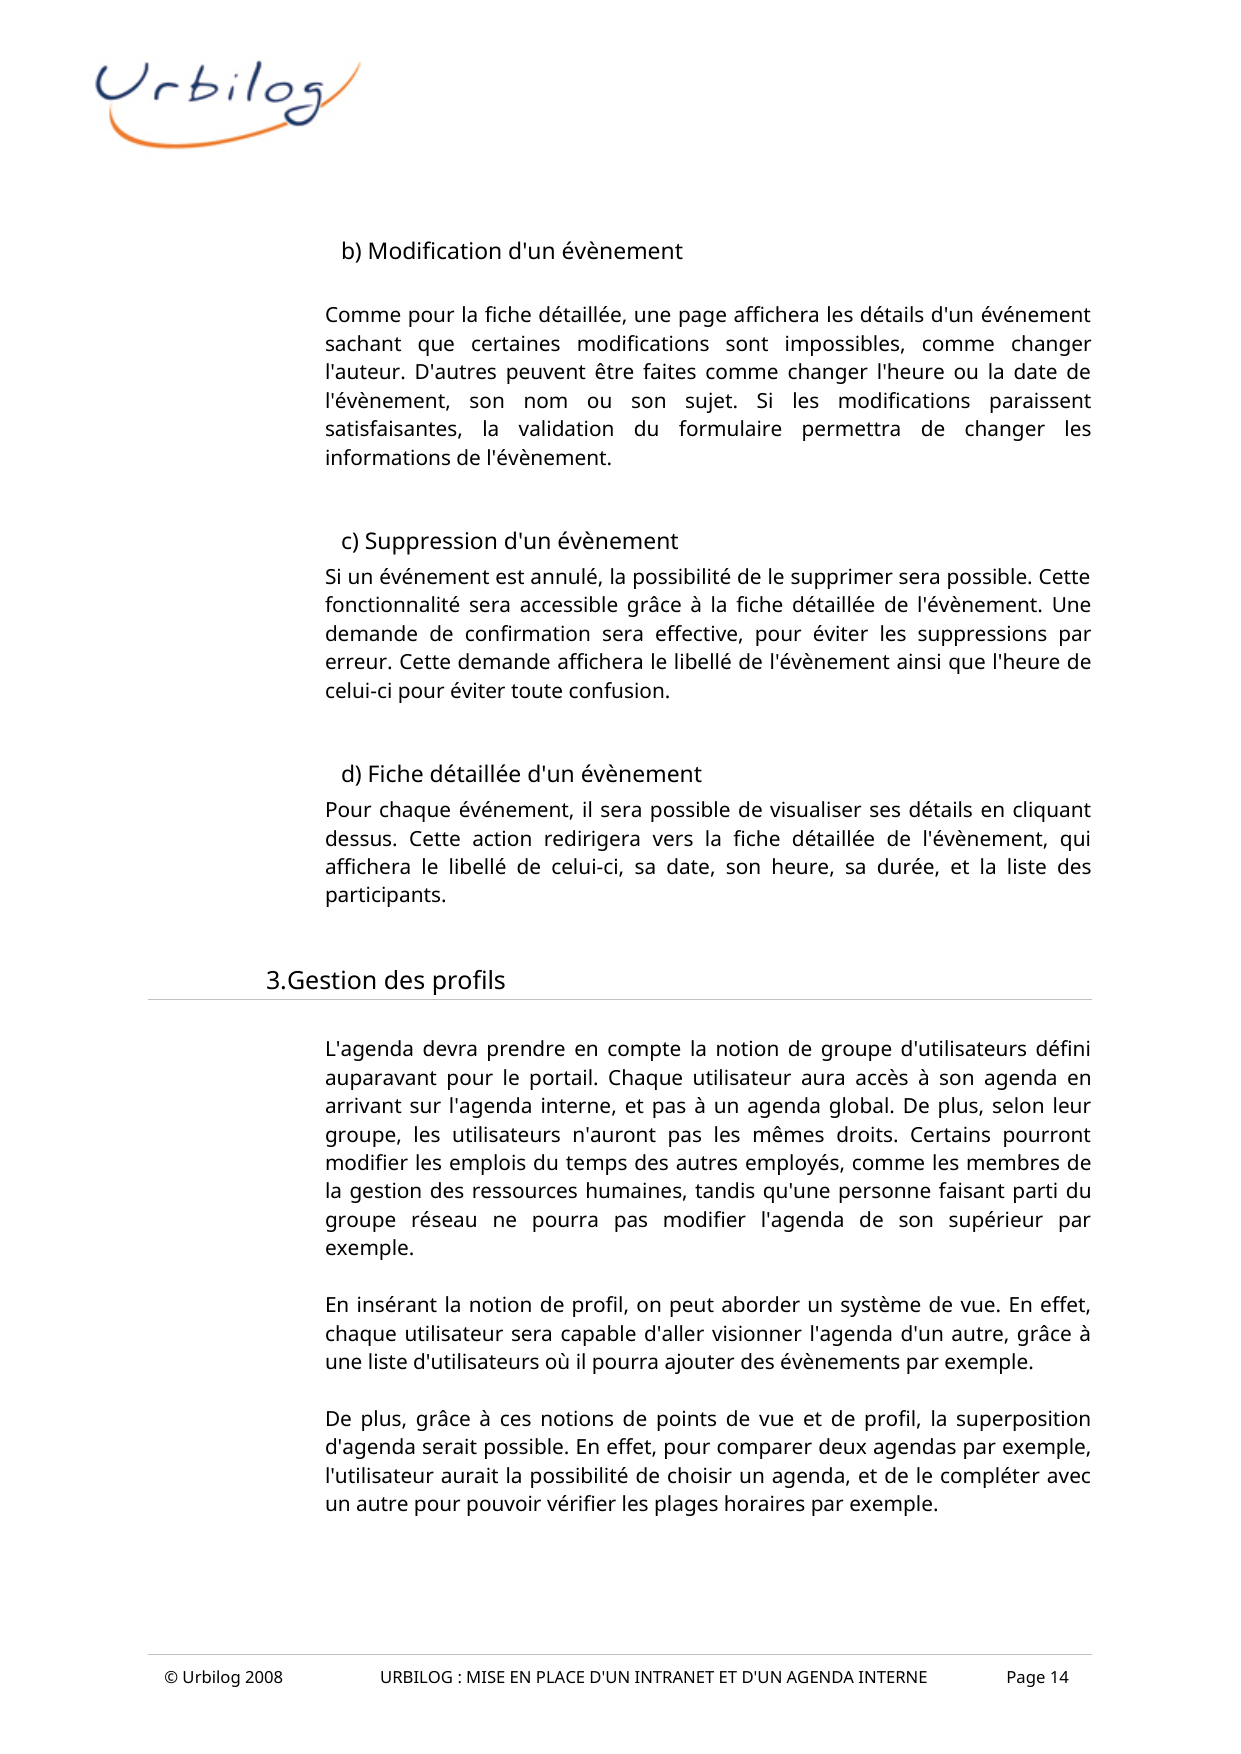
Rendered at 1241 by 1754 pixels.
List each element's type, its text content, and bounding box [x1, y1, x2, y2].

text En insérant la notion de profil, on peut aborder un système de vue. En effet, chaque utilisateur sera capable d'aller visionner l'agenda d'un autre, grâce à une liste d'utilisateurs où il pourra ajouter des évènements par exemple. [325, 1290, 1092, 1376]
picture [74, 33, 384, 173]
text De plus, grâce à ces notions de points de vue et de profil, la superposition d'agenda serait possible. En effet, pour comparer deux agendas par exemple, l'utilisateur aurait la possibilité de choisir un agenda, et de le compléter avec un autre pour pouvoir vérifier les plages horaires par exemple. [325, 1404, 1092, 1518]
text Si un événement est annulé, la possibilité de le supprimer sera possible. Cette fonctionnalité sera accessible grâce à la fiche détaillée de l'évènement. Une demande de confirmation sera effective, pour éviter les suppressions par erreur. Cette demande affichera le libellé de l'évènement ainsi que l'heure de celui-ci pour éviter toute confusion. [325, 562, 1092, 704]
subtitle Fiche détaillée d'un évènement [148, 758, 1092, 789]
subtitle Modification d'un évènement [148, 235, 1092, 266]
text Pour chaque événement, il sera possible de visualiser ses détails en cliquant dessus. Cette action redirigera vers la fiche détaillée de l'évènement, qui affichera le libellé de celui-ci, sa date, son heure, sa durée, et la liste des participants. [325, 795, 1092, 909]
subtitle Suppression d'un évènement [148, 525, 1092, 556]
text Comme pour la fiche détaillée, une page affichera les détails d'un événement sachant que certaines modifications sont impossibles, comme changer l'auteur. D'autres peuvent être faites comme changer l'heure ou la date de l'évènement, son nom ou son sujet. Si les modifications paraissent satisfaisantes, la validation du formulaire permettra de changer les informations de l'évènement. [325, 301, 1092, 471]
subtitle Gestion des profils [148, 962, 1092, 999]
text L'agenda devra prendre en compte la notion de groupe d'utilisateurs défini auparavant pour le portail. Chaque utilisateur aura accès à son agenda en arrivant sur l'agenda interne, et pas à un agenda global. De plus, selon leur groupe, les utilisateurs n'auront pas les mêmes droits. Certains pourront modifier les emplois du temps des autres employés, comme les membres de la gestion des ressources humaines, tandis qu'une personne faisant parti du groupe réseau ne pourra pas modifier l'agenda de son supérieur par exemple. [325, 1034, 1092, 1262]
